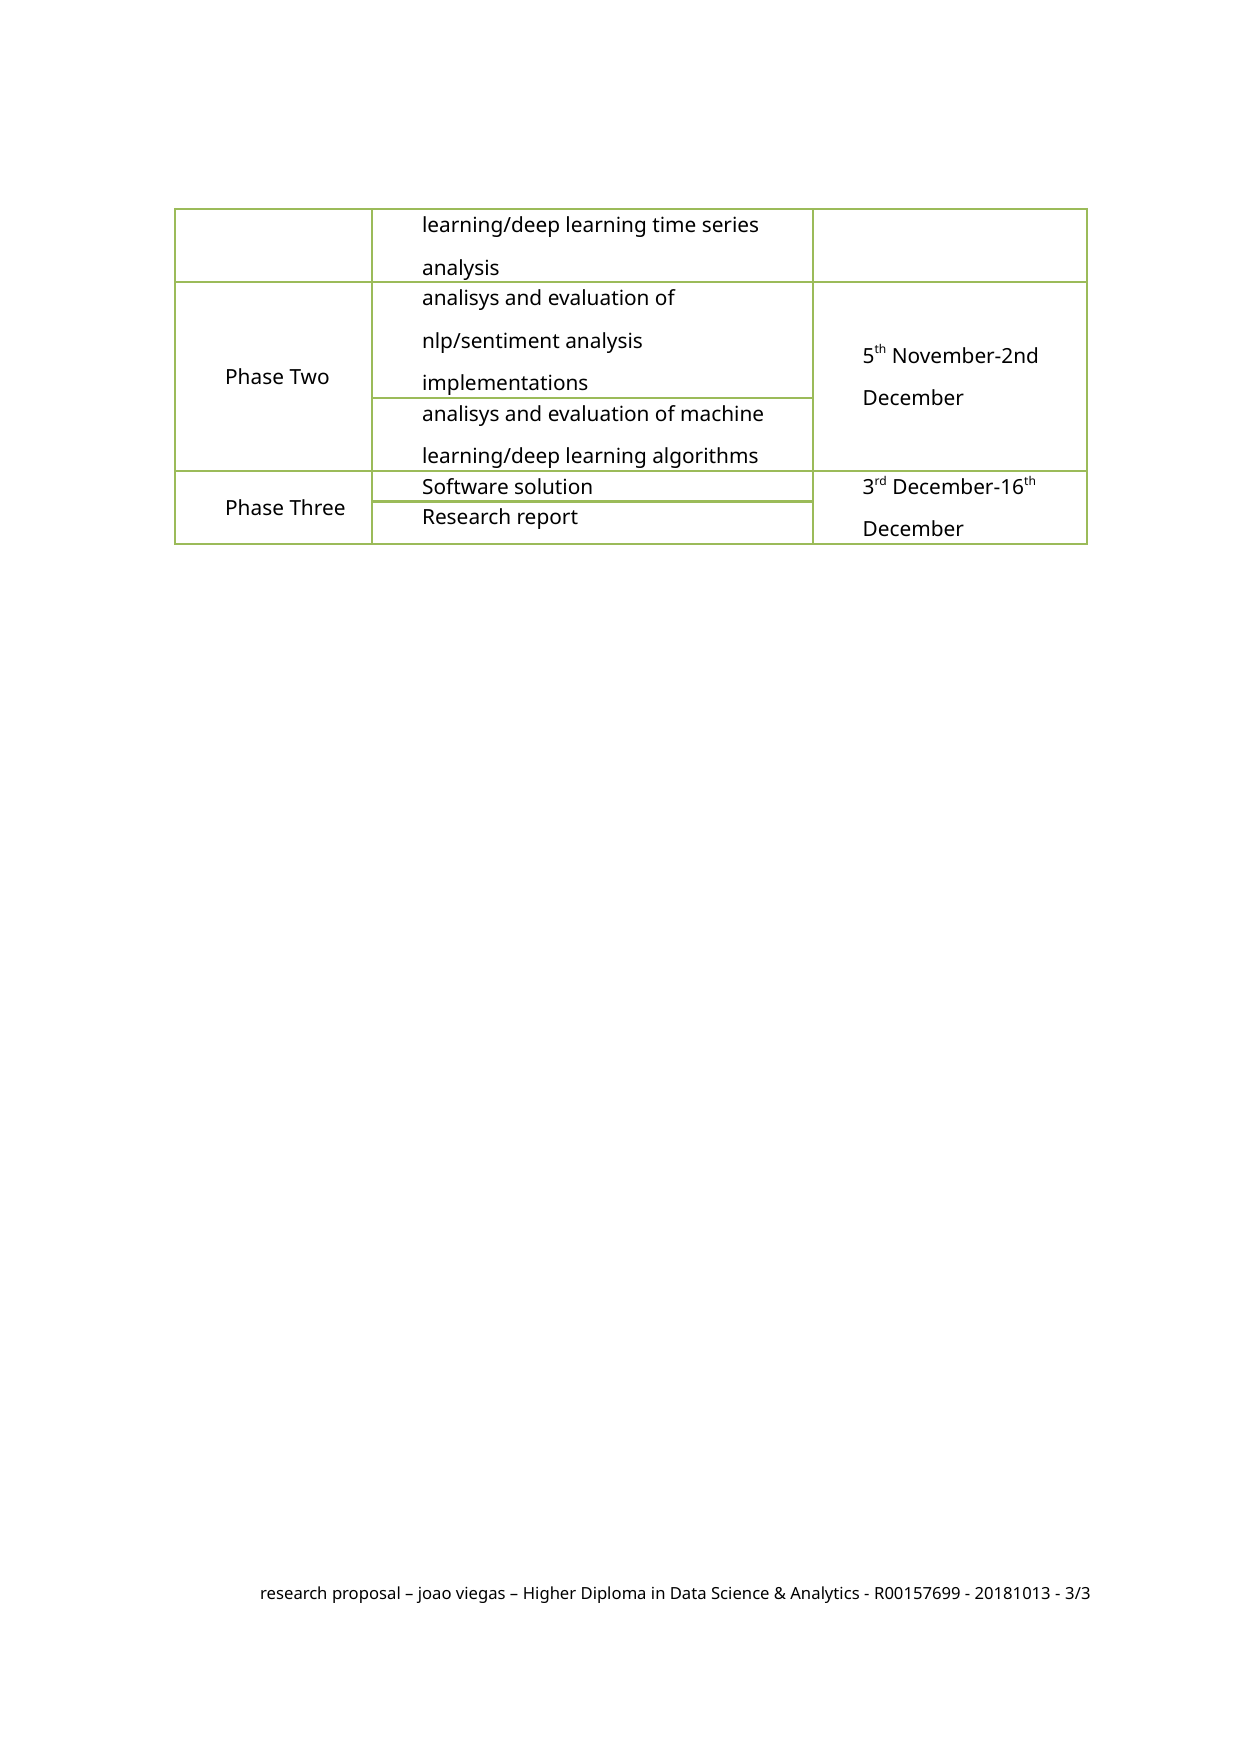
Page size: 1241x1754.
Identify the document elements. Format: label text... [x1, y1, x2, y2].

table_cell Phase Two [176, 283, 371, 470]
table_cell Research report [373, 503, 812, 543]
table_cell learning/deep learning time series analysis [373, 210, 812, 281]
table_cell [814, 210, 1086, 281]
table_cell 3rd December-16th December [814, 472, 1086, 543]
table_cell [176, 210, 371, 281]
table_cell 5th November-2nd December [814, 283, 1086, 470]
table_cell Phase Three [176, 472, 371, 543]
table_cell analisys and evaluation of machine learning/deep learning algorithms [373, 399, 812, 470]
table_cell analisys and evaluation of nlp/sentiment analysis implementations [373, 283, 812, 397]
table_cell Software solution [373, 472, 812, 500]
